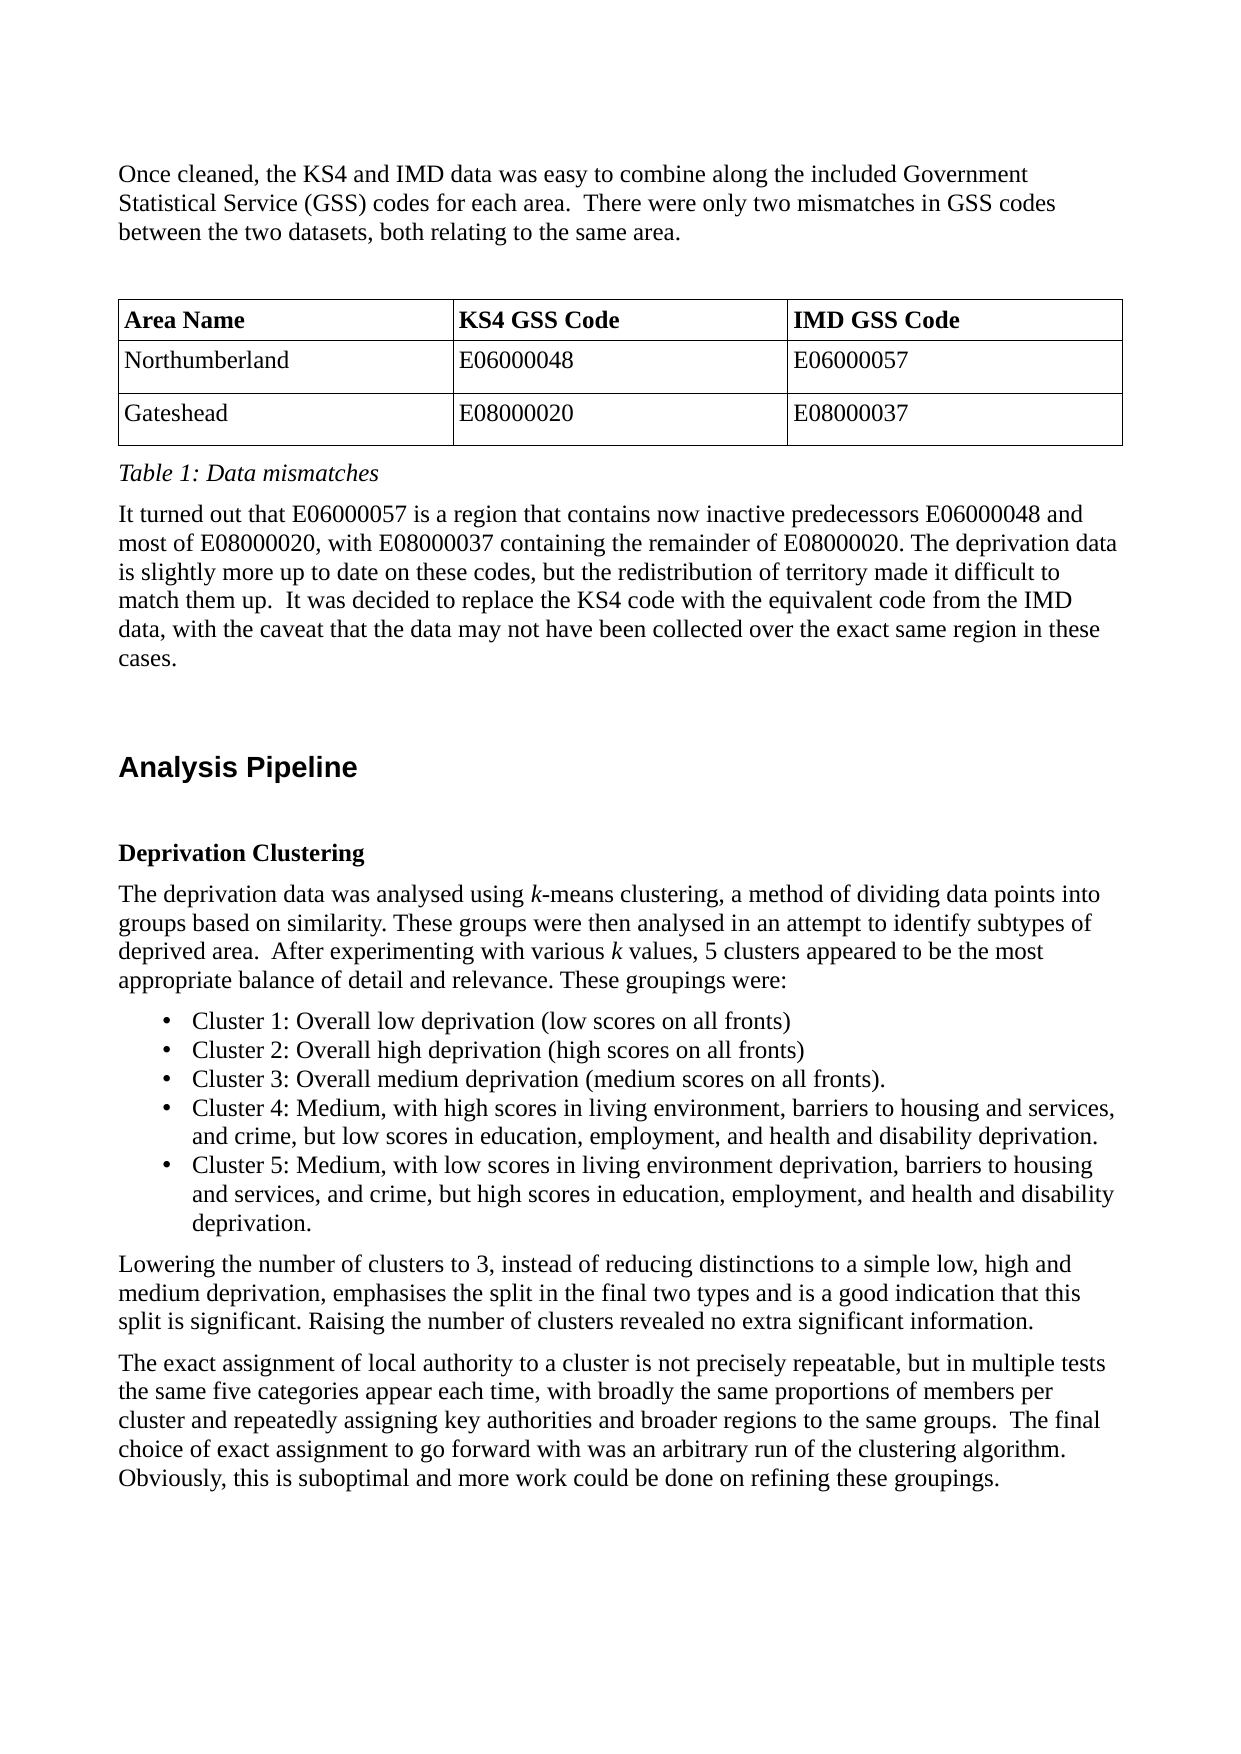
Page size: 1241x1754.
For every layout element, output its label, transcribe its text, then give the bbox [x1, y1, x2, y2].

text The deprivation data was analysed using k-means clustering, a method of dividing data points into groups based on similarity. These groups were then analysed in an attempt to identify subtypes of deprived area. After experimenting with various k values, 5 clusters appeared to be the most appropriate balance of detail and relevance. These groupings were: [118, 879, 1122, 994]
table_cell E06000057 [788, 341, 1122, 392]
text Lowering the number of clusters to 3, instead of reducing distinctions to a simple low, high and medium deprivation, emphasises the split in the final two types and is a good indication that this split is significant. Raising the number of clusters revealed no extra significant information. [118, 1249, 1122, 1335]
list Cluster 1: Overall low deprivation (low scores on all fronts) [162, 1006, 1122, 1035]
table_header Area Name [119, 300, 453, 340]
text Table 1: Data mismatches [118, 458, 1122, 487]
table_cell E08000020 [454, 394, 787, 445]
list Cluster 2: Overall high deprivation (high scores on all fronts) [162, 1035, 1122, 1064]
table_cell Northumberland [119, 341, 453, 392]
text Deprivation Clustering [118, 838, 1122, 866]
text The exact assignment of local authority to a cluster is not precisely repeatable, but in multiple tests the same five categories appear each time, with broadly the same proportions of members per cluster and repeatedly assigning key authorities and broader regions to the same groups. The final choice of exact assignment to go forward with was an arbitrary run of the clustering algorithm. Obviously, this is suboptimal and more work could be done on refining these groupings. [118, 1348, 1122, 1491]
list Cluster 4: Medium, with high scores in living environment, barriers to housing and services, and crime, but low scores in education, employment, and health and disability deprivation. [162, 1093, 1122, 1150]
table_header KS4 GSS Code [454, 300, 787, 340]
text Once cleaned, the KS4 and IMD data was easy to combine along the included Government Statistical Service (GSS) codes for each area. There were only two mismatches in GSS codes between the two datasets, both relating to the same area. [118, 159, 1122, 246]
subtitle Analysis Pipeline [118, 750, 1122, 784]
table_cell E06000048 [454, 341, 787, 392]
table_header IMD GSS Code [788, 300, 1122, 340]
list Cluster 3: Overall medium deprivation (medium scores on all fronts). [162, 1064, 1122, 1093]
table_cell E08000037 [788, 394, 1122, 445]
text It turned out that E06000057 is a region that contains now inactive predecessors E06000048 and most of E08000020, with E08000037 containing the remainder of E08000020. The deprivation data is slightly more up to date on these codes, but the redistribution of territory made it difficult to match them up. It was decided to replace the KS4 code with the equivalent code from the IMD data, with the caveat that the data may not have been collected over the exact same region in these cases. [118, 499, 1122, 672]
list Cluster 5: Medium, with low scores in living environment deprivation, barriers to housing and services, and crime, but high scores in education, employment, and health and disability deprivation. [162, 1150, 1122, 1236]
table_cell Gateshead [119, 394, 453, 445]
